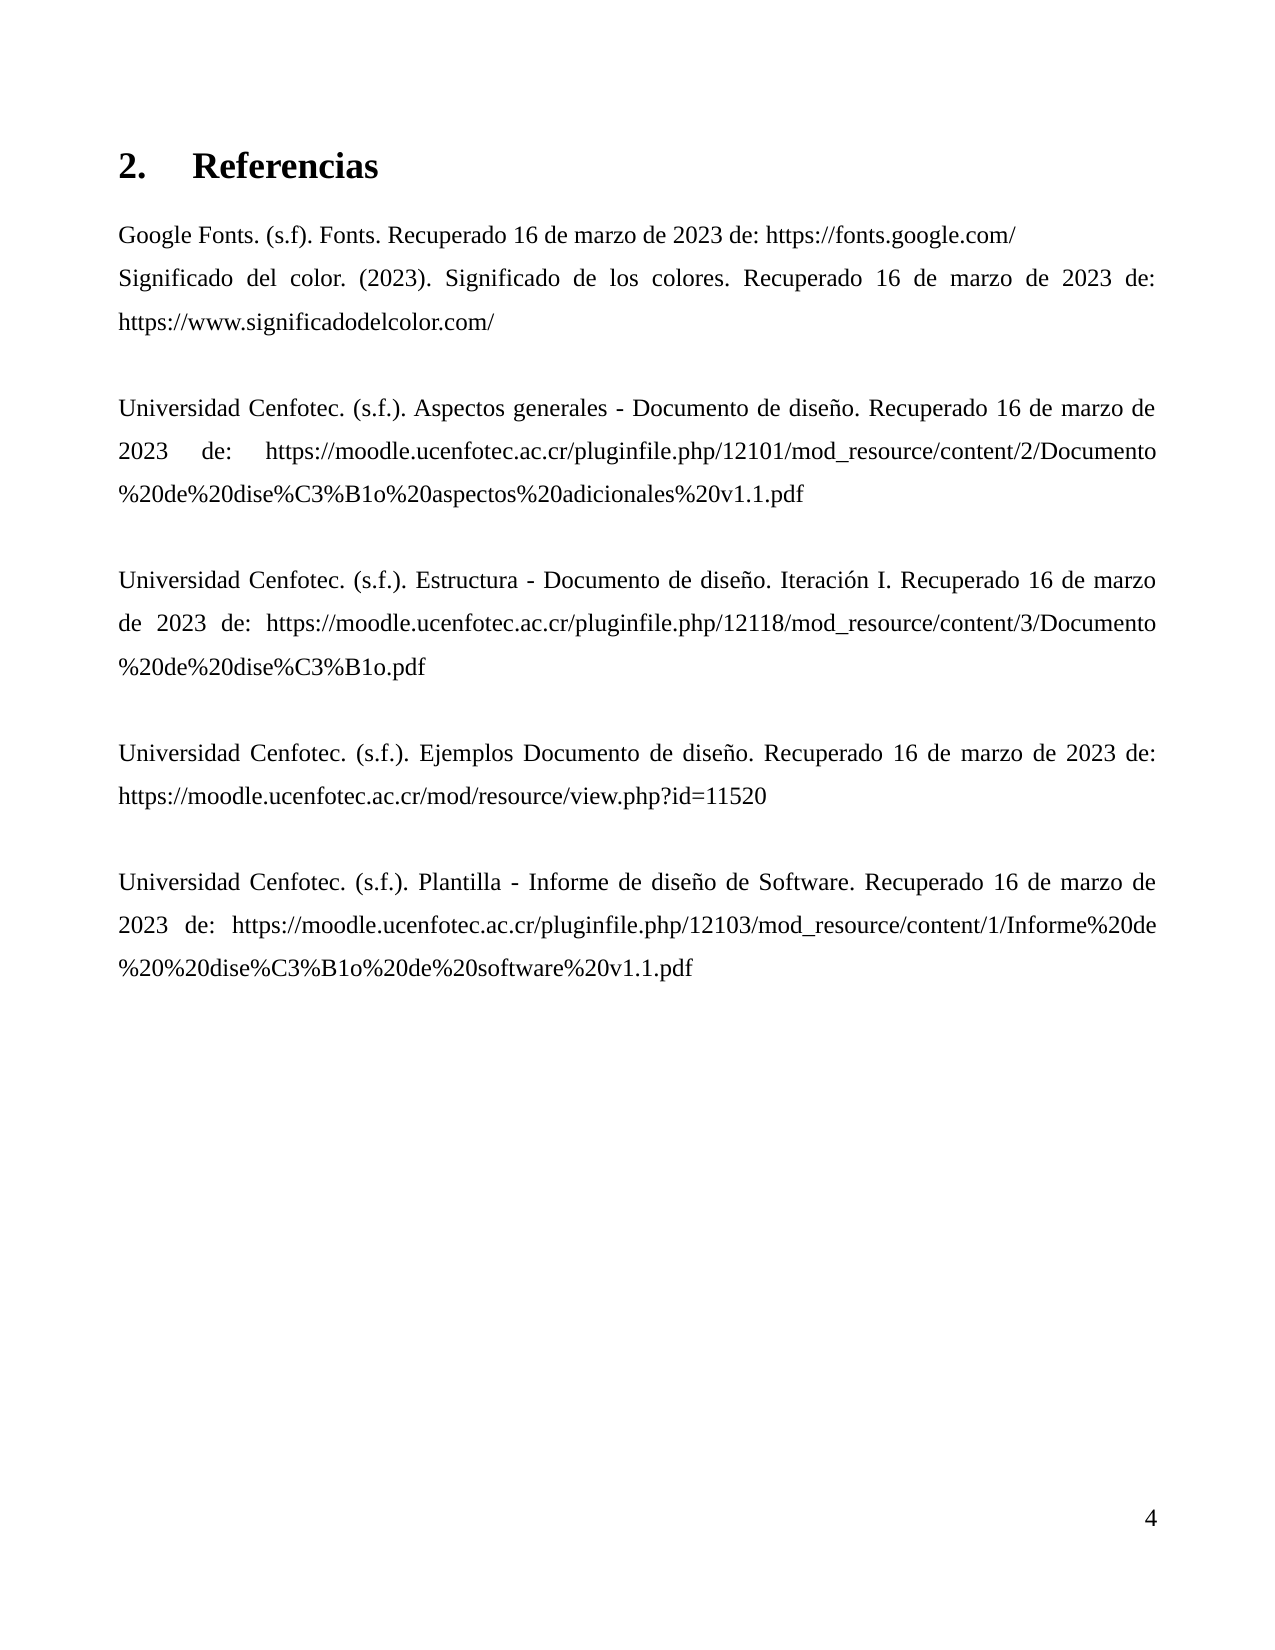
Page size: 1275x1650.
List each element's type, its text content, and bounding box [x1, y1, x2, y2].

subtitle Referencias [118, 143, 1157, 186]
text Google Fonts. (s.f). Fonts. Recuperado 16 de marzo de 2023 de: https://fonts.google.com/ [118, 220, 1157, 249]
text Significado del color. (2023). Significado de los colores. Recuperado 16 de marzo de 2023 de: https://www.significadodelcolor.com/ [118, 263, 1157, 335]
text Universidad Cenfotec. (s.f.). Ejemplos Documento de diseño. Recuperado 16 de marzo de 2023 de: https://moodle.ucenfotec.ac.cr/mod/resource/view.php?id=11520 [118, 738, 1157, 810]
text Universidad Cenfotec. (s.f.). Plantilla - Informe de diseño de Software. Recuperado 16 de marzo de 2023 de: https://moodle.ucenfotec.ac.cr/pluginfile.php/12103/mod_resource/content/1/Informe%20de%20%20dise%C3%B1o%20de%20software%20v1.1.pdf [118, 867, 1157, 982]
text Universidad Cenfotec. (s.f.). Aspectos generales - Documento de diseño. Recuperado 16 de marzo de 2023 de: https://moodle.ucenfotec.ac.cr/pluginfile.php/12101/mod_resource/content/2/Documento%20de%20dise%C3%B1o%20aspectos%20adicionales%20v1.1.pdf [118, 393, 1157, 508]
text Universidad Cenfotec. (s.f.). Estructura - Documento de diseño. Iteración I. Recuperado 16 de marzo de 2023 de: https://moodle.ucenfotec.ac.cr/pluginfile.php/12118/mod_resource/content/3/Documento%20de%20dise%C3%B1o.pdf [118, 565, 1157, 680]
